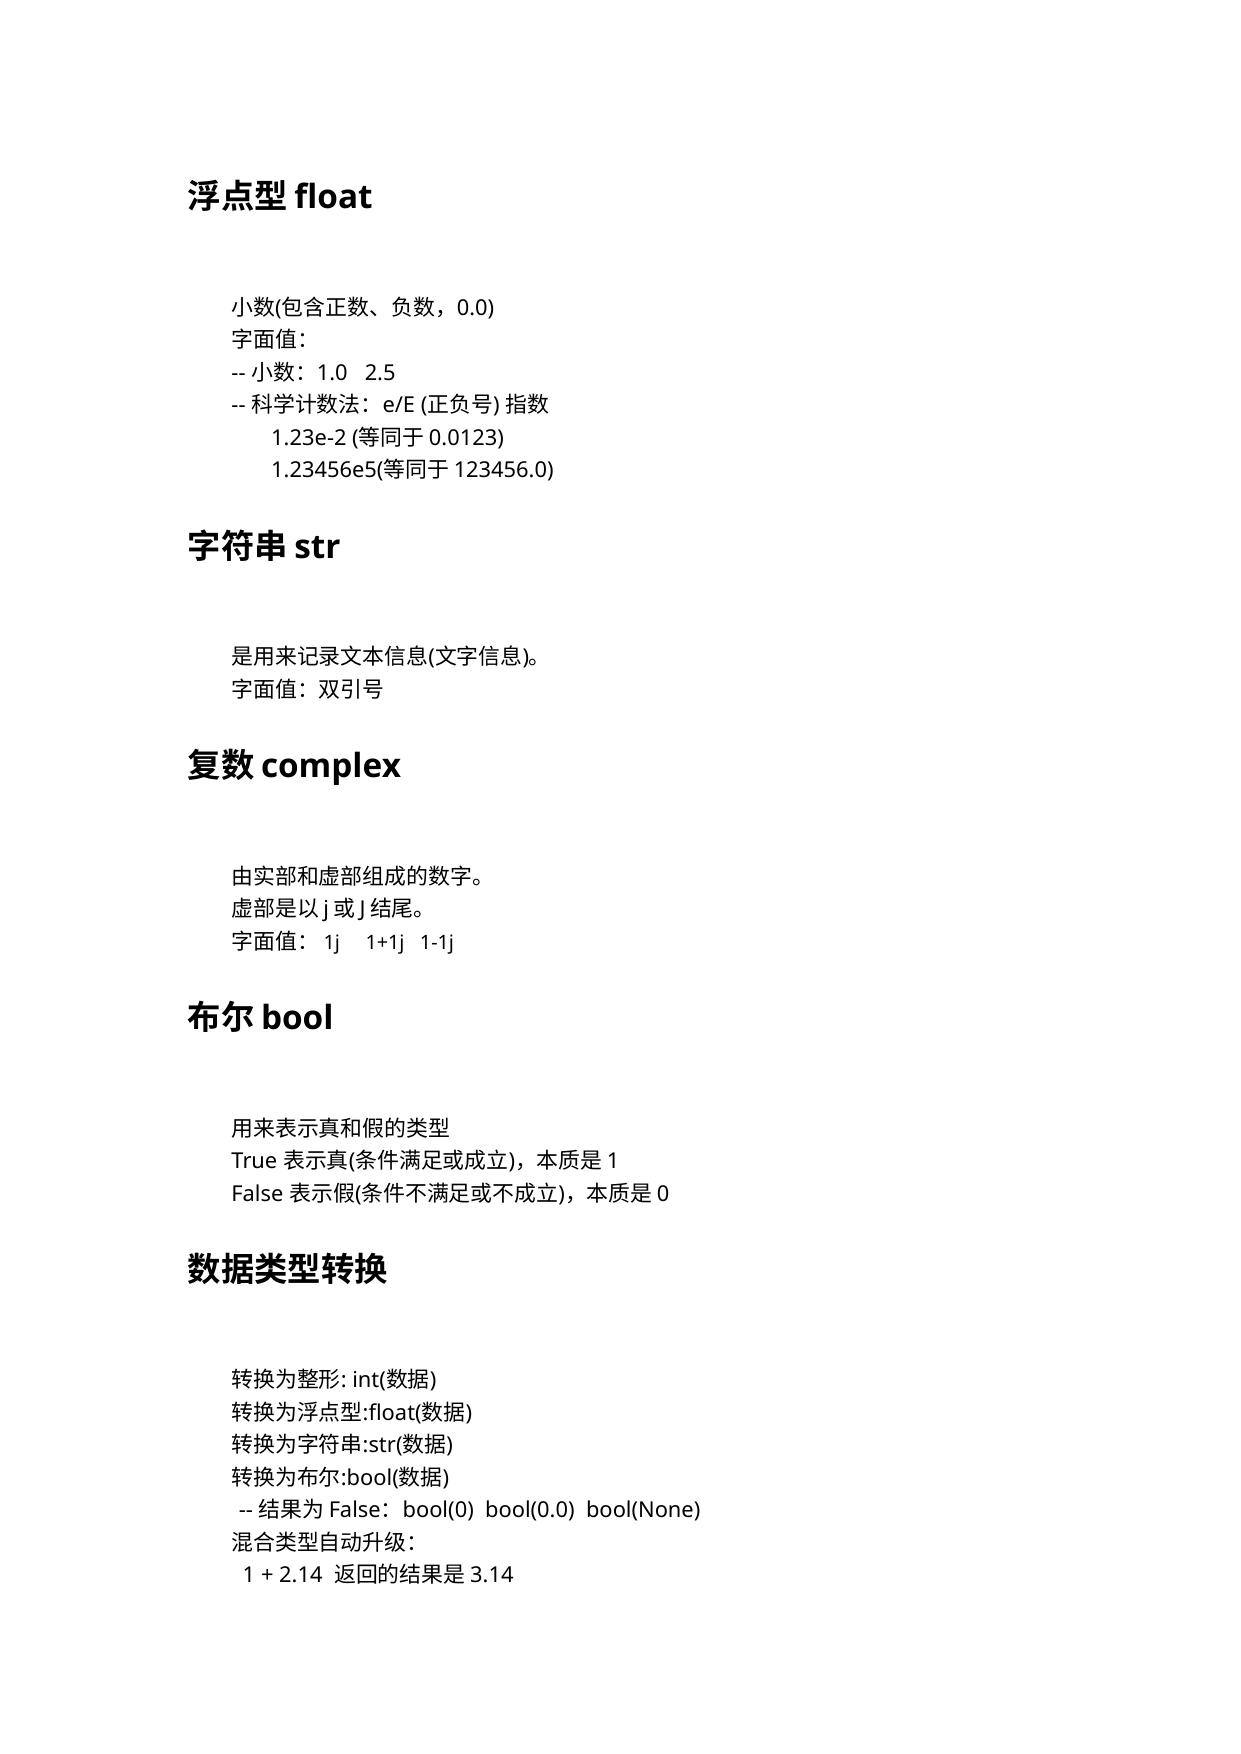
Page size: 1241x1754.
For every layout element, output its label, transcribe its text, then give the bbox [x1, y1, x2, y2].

text 1 + 2.14 返回的结果是 3.14 [231, 1557, 1053, 1589]
text 1.23456e5(等同于123456.0) [187, 452, 1053, 484]
text 转换为字符串:str(数据) [187, 1427, 1053, 1459]
text 由实部和虚部组成的数字。 [187, 858, 1053, 891]
text 小数(包含正数、负数，0.0) [187, 289, 1053, 322]
text 字面值： 1j 1+1j 1-1j [187, 923, 1053, 956]
text False 表示假(条件不满足或不成立)，本质是0 [187, 1175, 1053, 1208]
subtitle 布尔bool [187, 983, 1053, 1048]
text -- 科学计数法：e/E (正负号) 指数 [187, 387, 1053, 419]
text 虚部是以j或J结尾。 [187, 891, 1053, 923]
text 转换为整形: int(数据) [187, 1362, 1053, 1394]
text -- 结果为False：bool(0) bool(0.0) bool(None) [187, 1492, 1053, 1524]
subtitle 数据类型转换 [187, 1235, 1053, 1300]
text -- 小数：1.0 2.5 [187, 354, 1053, 387]
text 转换为布尔:bool(数据) [187, 1459, 1053, 1492]
subtitle 复数complex [187, 731, 1053, 796]
text 混合类型自动升级： [231, 1524, 1053, 1557]
text True 表示真(条件满足或成立)，本质是1 [187, 1143, 1053, 1175]
text 字面值：双引号 [187, 671, 1053, 704]
text 转换为浮点型:float(数据) [187, 1394, 1053, 1427]
text 是用来记录文本信息(文字信息)。 [187, 639, 1053, 671]
text 1.23e-2 (等同于0.0123) [187, 419, 1053, 452]
text 字面值： [187, 322, 1053, 354]
subtitle 浮点型float [187, 162, 1053, 227]
text 用来表示真和假的类型 [187, 1110, 1053, 1143]
subtitle 字符串str [187, 511, 1053, 576]
